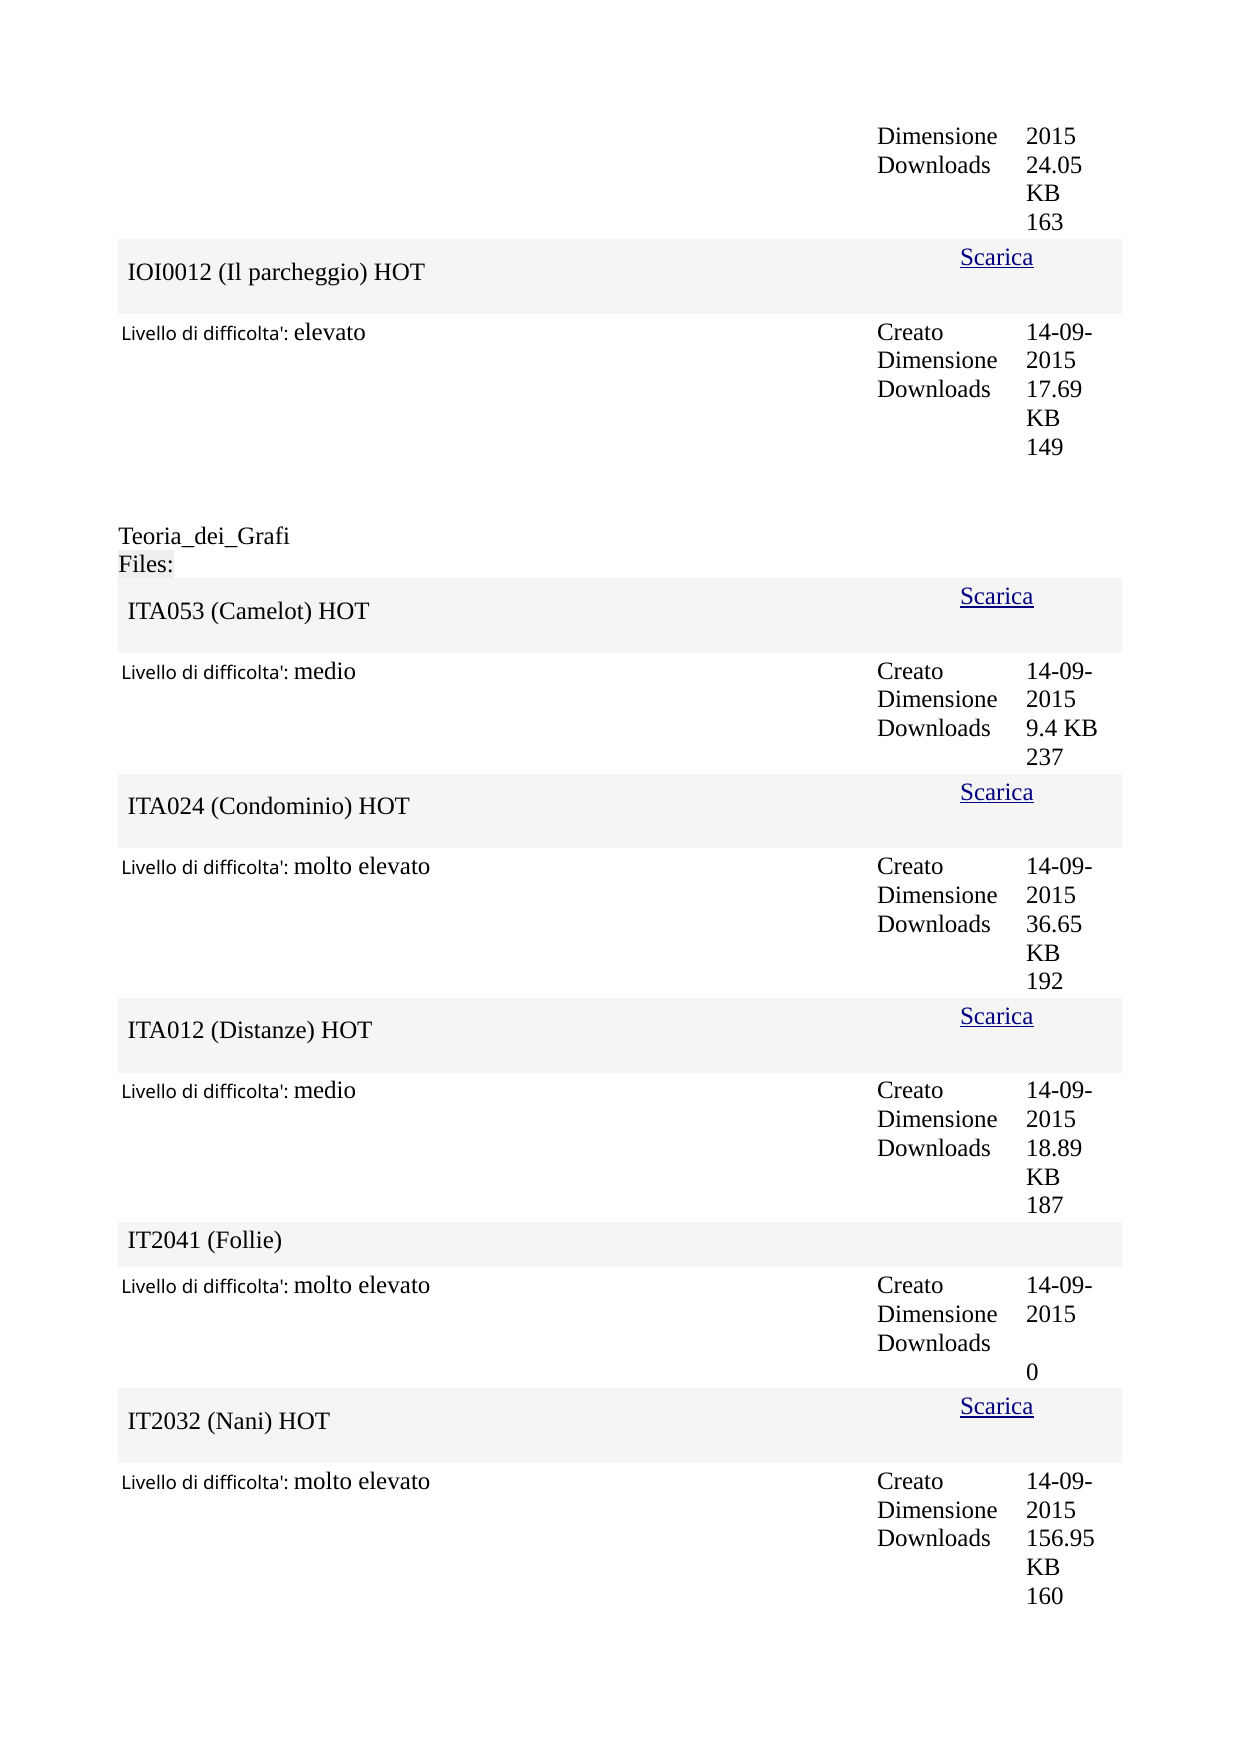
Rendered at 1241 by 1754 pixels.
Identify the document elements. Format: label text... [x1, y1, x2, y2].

table_header ITA053 (Camelot) HOT [118, 578, 670, 642]
table_header Livello di difficolta': medio [118, 1073, 863, 1222]
table_header [670, 774, 871, 838]
table_cell [118, 1257, 671, 1267]
table_header Scarica [871, 1388, 1122, 1452]
table_cell [670, 1062, 1122, 1073]
table_cell [118, 303, 670, 314]
table_header [863, 1073, 874, 1222]
table_header Creato Dimensione Downloads [874, 849, 1023, 998]
table_header [670, 578, 871, 642]
table_header [670, 998, 871, 1062]
table_header [670, 239, 871, 303]
table_header 14-09-2015 17.69 KB 149 [1023, 314, 1122, 463]
table_header 14-09-2015 9.4 KB 237 [1023, 653, 1122, 774]
table_header [670, 1388, 871, 1452]
table_header [871, 1222, 1122, 1257]
table_header 2015 24.05 KB 163 [1023, 118, 1122, 239]
table_header [118, 118, 863, 239]
text Files: [118, 549, 1122, 578]
table_cell [118, 1453, 670, 1463]
table_header Livello di difficolta': molto elevato [118, 1268, 862, 1388]
table_header 14-09-2015 36.65 KB 192 [1023, 849, 1122, 998]
table_cell [118, 838, 670, 848]
table_header ITA012 (Distanze) HOT [118, 998, 670, 1062]
table_header [671, 1222, 871, 1257]
table_header Livello di difficolta': medio [118, 653, 862, 774]
table_header [863, 118, 874, 239]
table_header Livello di difficolta': elevato [118, 314, 863, 463]
table_header Scarica [871, 239, 1122, 303]
table_header Creato Dimensione Downloads [874, 1073, 1023, 1222]
table_cell [671, 1257, 1122, 1267]
table_header ITA024 (Condominio) HOT [118, 774, 670, 838]
table_header [863, 653, 874, 774]
table_cell [670, 303, 1122, 314]
table_cell [670, 642, 1122, 653]
table_header Scarica [871, 578, 1122, 642]
table_header [863, 314, 874, 463]
table_header Livello di difficolta': molto elevato [118, 1463, 863, 1613]
table_header [863, 1268, 874, 1388]
table_header Creato Dimensione Downloads [874, 1268, 1023, 1388]
table_cell [118, 642, 670, 653]
table_header Creato Dimensione Downloads [874, 314, 1023, 463]
table_header Creato Dimensione Downloads [874, 653, 1023, 774]
table_header Scarica [871, 774, 1122, 838]
table_cell [670, 838, 1122, 848]
table_header [863, 849, 874, 998]
table_header 14-09-2015 18.89 KB 187 [1023, 1073, 1122, 1222]
table_header 14-09-2015 0 [1023, 1268, 1122, 1388]
table_header [863, 1463, 874, 1613]
table_header 14-09-2015 156.95 KB 160 [1023, 1463, 1122, 1613]
table_header IOI0012 (Il parcheggio) HOT [118, 239, 670, 303]
table_header Dimensione Downloads [874, 118, 1023, 239]
text Teoria_dei_Grafi [118, 521, 1122, 549]
table_header IT2041 (Follie) [118, 1222, 671, 1257]
table_cell [118, 1062, 670, 1073]
table_header IT2032 (Nani) HOT [118, 1388, 670, 1452]
table_header Livello di difficolta': molto elevato [118, 849, 863, 998]
table_cell [670, 1453, 1122, 1463]
table_header Creato Dimensione Downloads [874, 1463, 1023, 1613]
table_header Scarica [871, 998, 1122, 1062]
